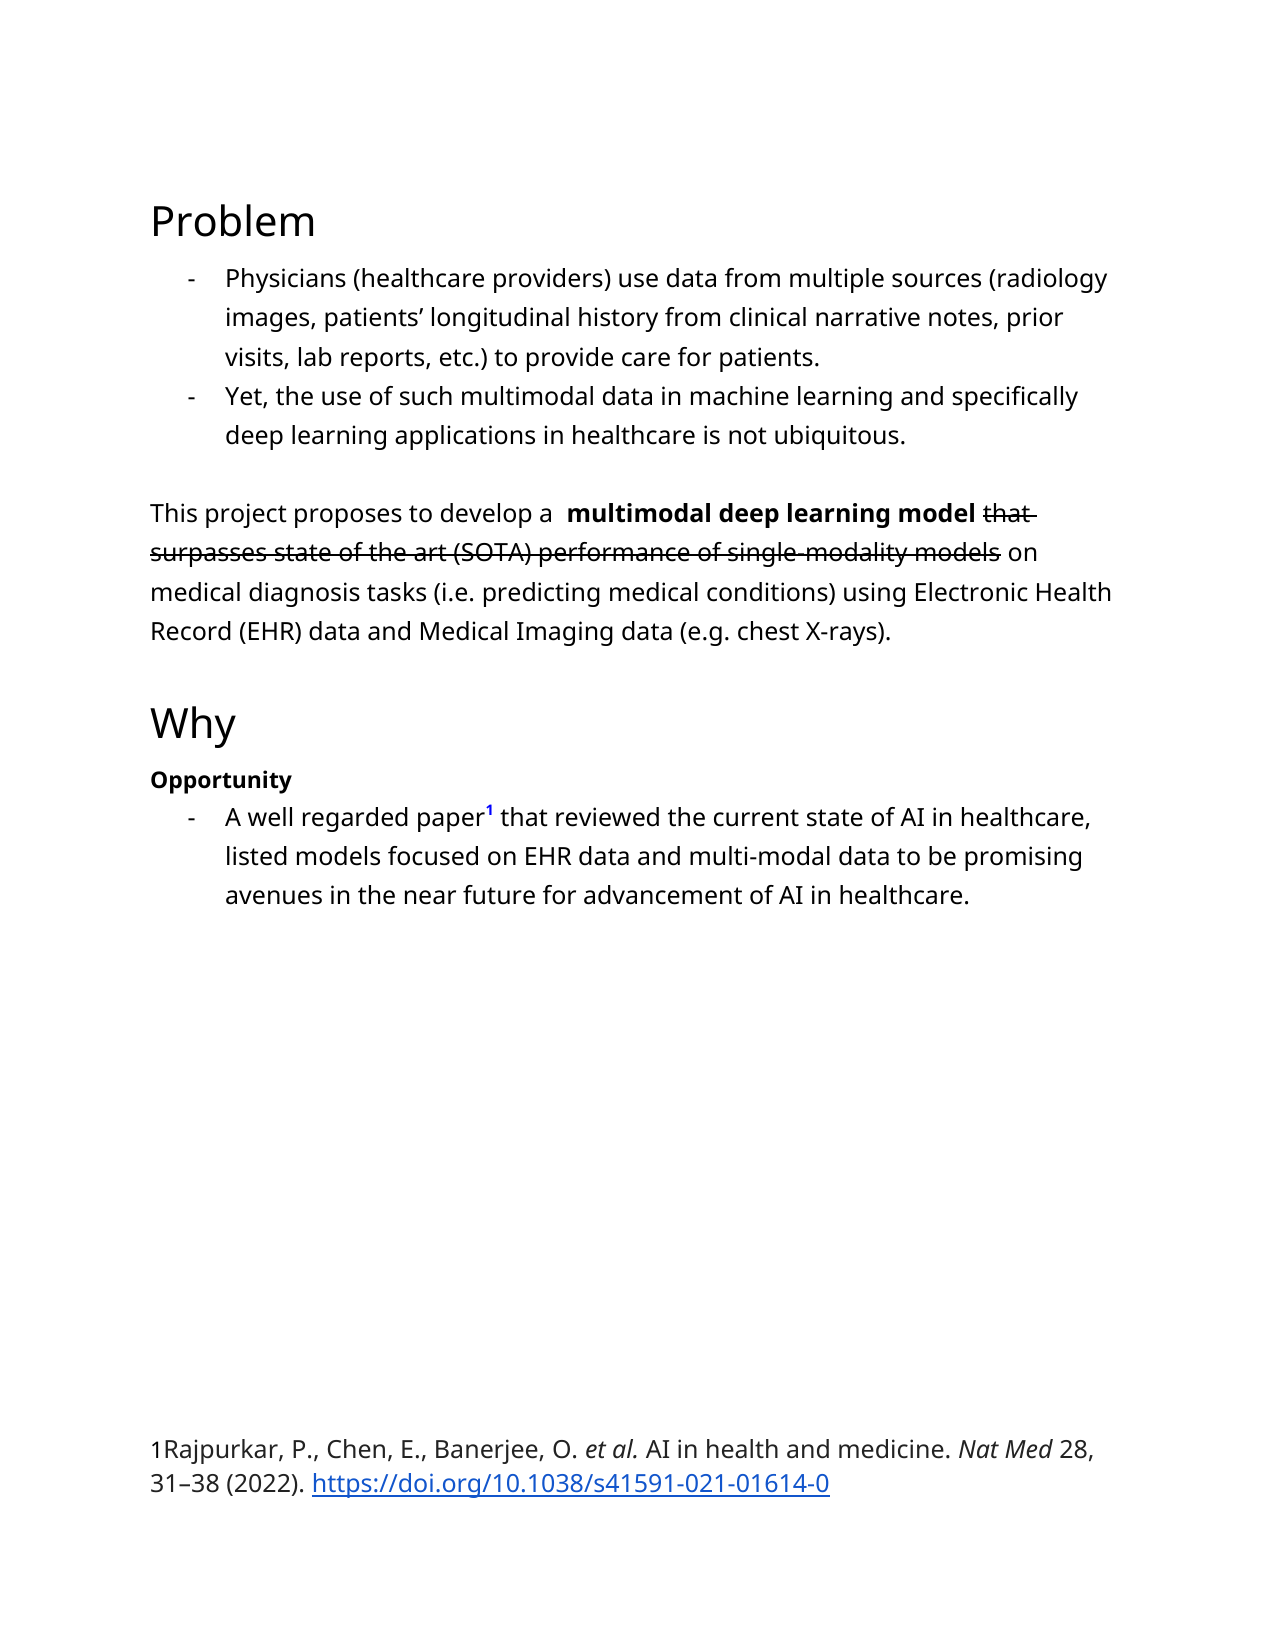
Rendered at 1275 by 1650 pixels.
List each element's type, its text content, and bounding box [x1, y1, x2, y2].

text This project proposes to develop a multimodal deep learning model that surpasses state of the art (SOTA) performance of single-modality models on medical diagnosis tasks (i.e. predicting medical conditions) using Electronic Health Record (EHR) data and Medical Imaging data (e.g. chest X-rays). [150, 496, 1125, 647]
text Opportunity [150, 763, 1125, 795]
subtitle Why [150, 694, 1125, 751]
list Rajpurkar, P., Chen, E., Banerjee, O. et al. AI in health and medicine. Nat Med 28, 31–38 (2022). https://doi.org/10.1038/s41591-021-01614-0 [150, 1432, 1125, 1500]
list A well regarded paper that reviewed the current state of AI in healthcare, listed models focused on EHR data and multi-modal data to be promising avenues in the near future for advancement of AI in healthcare. [187, 799, 1125, 912]
list Physicians (healthcare providers) use data from multiple sources (radiology images, patients’ longitudinal history from clinical narrative notes, prior visits, lab reports, etc.) to provide care for patients. [187, 261, 1125, 373]
list Yet, the use of such multimodal data in machine learning and specifically deep learning applications in healthcare is not ubiquitous. [187, 378, 1125, 452]
subtitle Problem [150, 192, 1125, 248]
